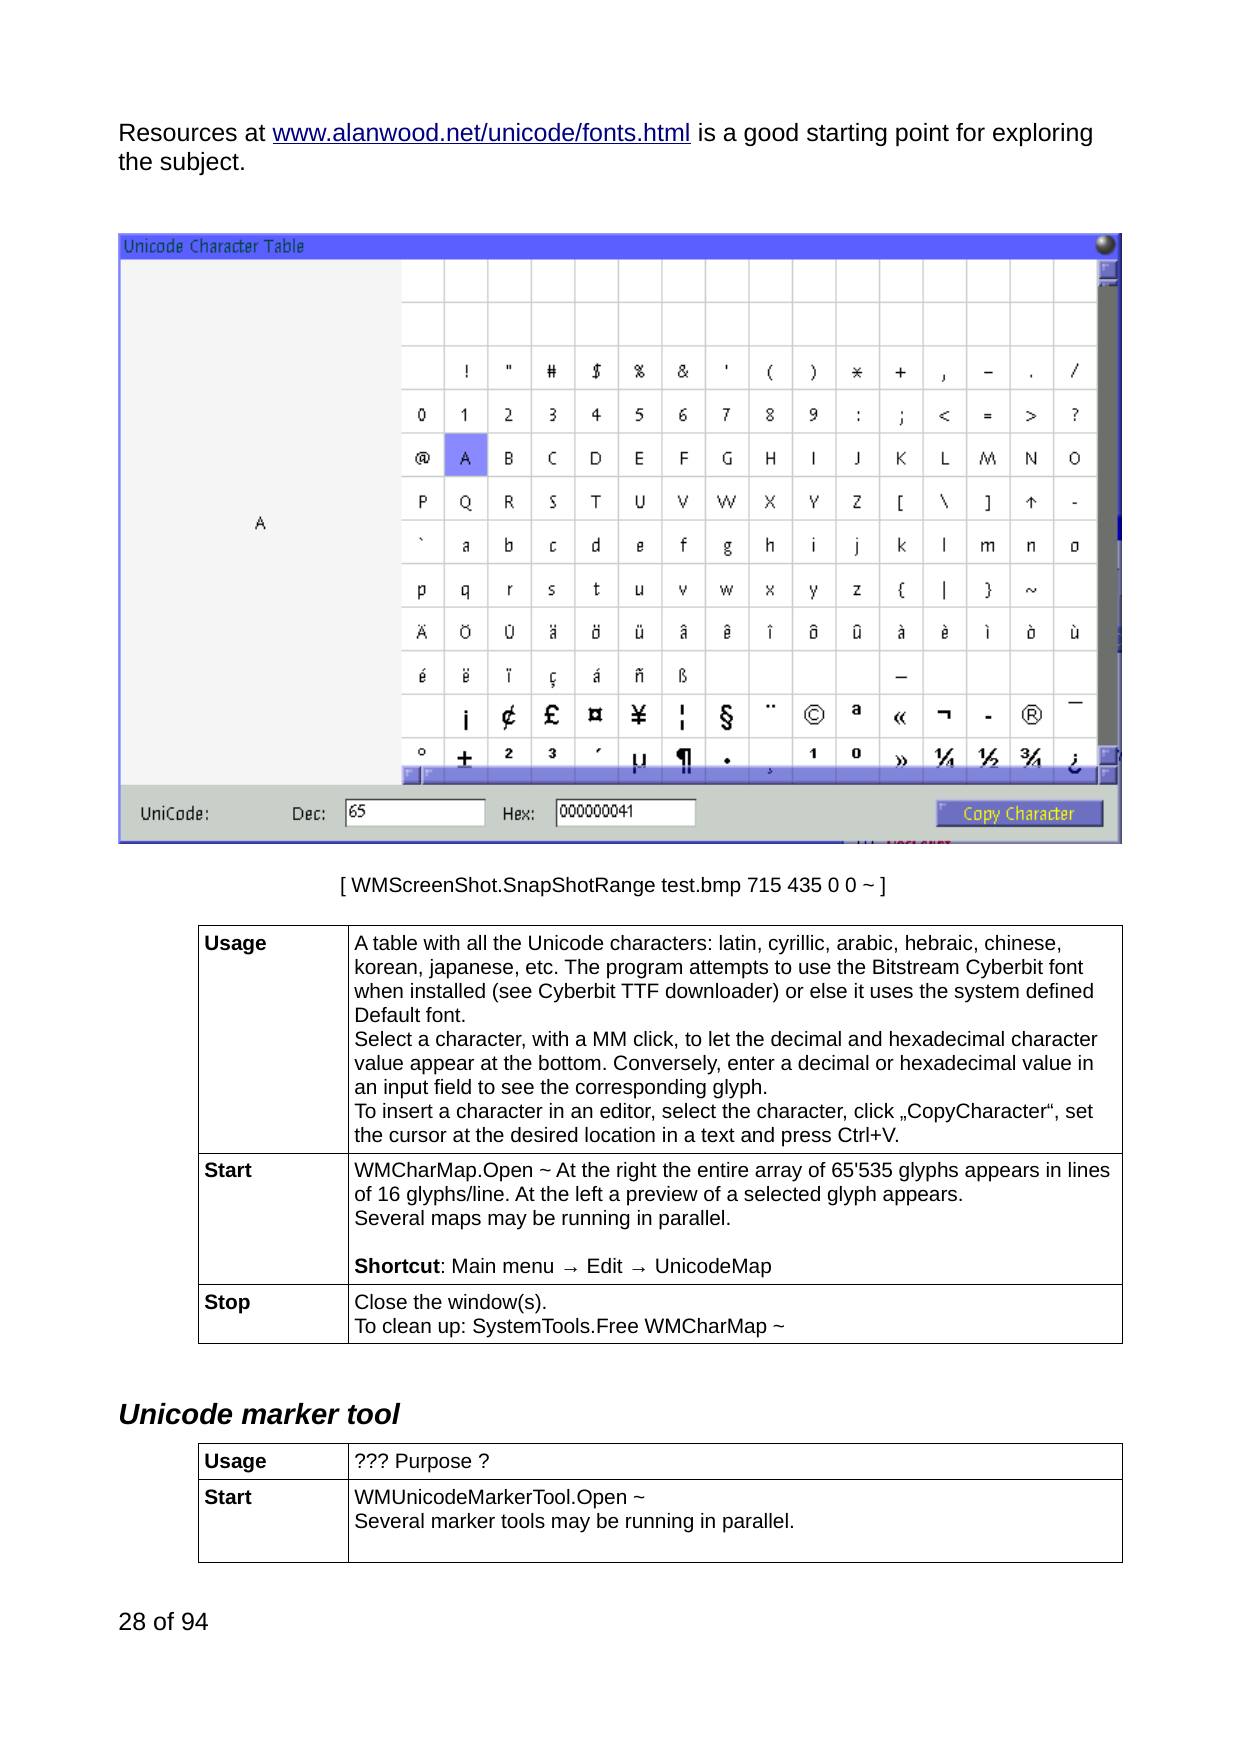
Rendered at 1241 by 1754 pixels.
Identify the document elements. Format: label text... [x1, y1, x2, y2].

table_cell Start [199, 1154, 348, 1284]
table_cell WMCharMap.Open ~ At the right the entire array of 65'535 glyphs appears in lines of 16 glyphs/line. At the left a preview of a selected glyph appears. Several maps may be running in parallel. Shortcut: Main menu → Edit → UnicodeMap [349, 1154, 1122, 1284]
table_cell Close the window(s). To clean up: SystemTools.Free WMCharMap ~ [349, 1285, 1122, 1343]
text Resources at www.alanwood.net/unicode/fonts.html is a good starting point for exploring the subject. [118, 118, 1122, 176]
table_cell Start [199, 1480, 348, 1562]
table_header ??? Purpose ? [349, 1444, 1122, 1479]
picture [118, 233, 1122, 844]
table_header A table with all the Unicode characters: latin, cyrillic, arabic, hebraic, chinese, korean, japanese, etc. The program attempts to use the Bitstream Cyberbit font when installed (see Cyberbit TTF downloader) or else it uses the system defined Default font. Select a character, with a MM click, to let the decimal and hexadecimal character value appear at the bottom. Conversely, enter a decimal or hexadecimal value in an input field to see the corresponding glyph. To insert a character in an editor, select the character, click „CopyCharacter“, set the cursor at the desired location in a text and press Ctrl+V. [349, 926, 1122, 1152]
table_header Usage [199, 1444, 348, 1479]
subtitle Unicode marker tool [118, 1397, 1122, 1431]
table_cell WMUnicodeMarkerTool.Open ~ Several marker tools may be running in parallel. [349, 1480, 1122, 1562]
table_header Usage [199, 926, 348, 1152]
text [ WMScreenShot.SnapShotRange test.bmp 715 435 0 0 ~ ] [118, 873, 1122, 897]
table_cell Stop [199, 1285, 348, 1343]
